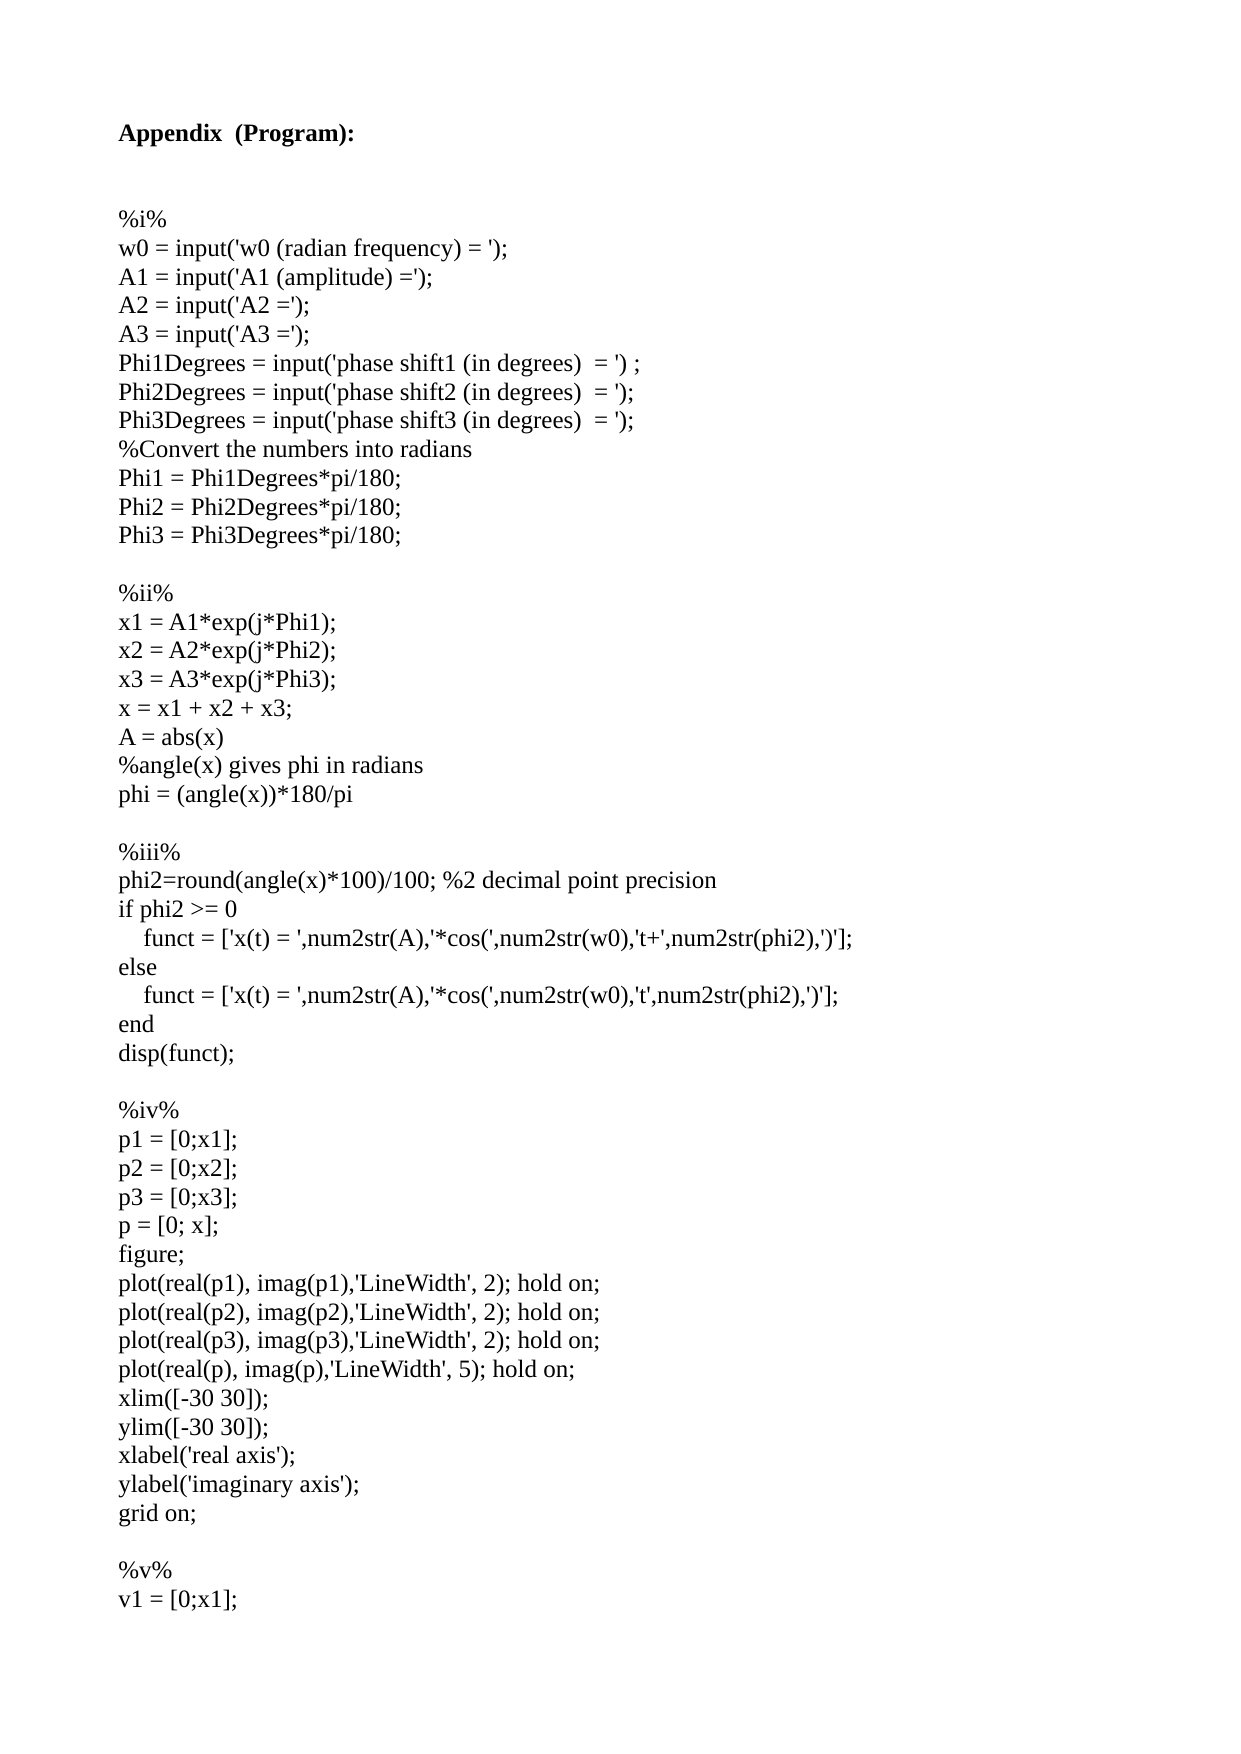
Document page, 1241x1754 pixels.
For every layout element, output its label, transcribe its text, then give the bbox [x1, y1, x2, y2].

text Phi1Degrees = input('phase shift1 (in degrees) = ') ; [118, 348, 1122, 377]
text %i% [118, 204, 1122, 233]
text Phi2 = Phi2Degrees*pi/180; [118, 492, 1122, 521]
text x3 = A3*exp(j*Phi3); [118, 664, 1122, 693]
text p1 = [0;x1]; [118, 1124, 1122, 1153]
text Phi1 = Phi1Degrees*pi/180; [118, 463, 1122, 492]
text Phi3 = Phi3Degrees*pi/180; [118, 521, 1122, 549]
text else [118, 952, 1122, 981]
text %Convert the numbers into radians [118, 434, 1122, 463]
text disp(funct); [118, 1038, 1122, 1067]
text xlim([-30 30]); [118, 1383, 1122, 1412]
text %ii% [118, 578, 1122, 607]
text plot(real(p), imag(p),'LineWidth', 5); hold on; [118, 1354, 1122, 1383]
text x = x1 + x2 + x3; [118, 693, 1122, 722]
text v1 = [0;x1]; [118, 1584, 1122, 1613]
text p3 = [0;x3]; [118, 1182, 1122, 1211]
text phi = (angle(x))*180/pi [118, 779, 1122, 808]
text Appendix (Program): [118, 118, 1122, 147]
text phi2=round(angle(x)*100)/100; %2 decimal point precision [118, 866, 1122, 894]
text grid on; [118, 1498, 1122, 1527]
text plot(real(p3), imag(p3),'LineWidth', 2); hold on; [118, 1326, 1122, 1354]
text end [118, 1009, 1122, 1038]
text x2 = A2*exp(j*Phi2); [118, 636, 1122, 664]
text p = [0; x]; [118, 1211, 1122, 1239]
text A2 = input('A2 ='); [118, 291, 1122, 319]
text %v% [118, 1556, 1122, 1584]
text p2 = [0;x2]; [118, 1153, 1122, 1182]
text A1 = input('A1 (amplitude) ='); [118, 262, 1122, 291]
text plot(real(p2), imag(p2),'LineWidth', 2); hold on; [118, 1297, 1122, 1326]
text ylabel('imaginary axis'); [118, 1469, 1122, 1498]
text Phi3Degrees = input('phase shift3 (in degrees) = '); [118, 406, 1122, 434]
text xlabel('real axis'); [118, 1441, 1122, 1469]
text A = abs(x) [118, 722, 1122, 751]
text ylim([-30 30]); [118, 1412, 1122, 1441]
text Phi2Degrees = input('phase shift2 (in degrees) = '); [118, 377, 1122, 406]
text A3 = input('A3 ='); [118, 319, 1122, 348]
text funct = ['x(t) = ',num2str(A),'*cos(',num2str(w0),'t+',num2str(phi2),')']; [118, 923, 1122, 952]
text funct = ['x(t) = ',num2str(A),'*cos(',num2str(w0),'t',num2str(phi2),')']; [118, 981, 1122, 1009]
text %iv% [118, 1096, 1122, 1124]
text figure; [118, 1239, 1122, 1268]
text plot(real(p1), imag(p1),'LineWidth', 2); hold on; [118, 1268, 1122, 1297]
text w0 = input('w0 (radian frequency) = '); [118, 233, 1122, 262]
text %angle(x) gives phi in radians [118, 751, 1122, 779]
text x1 = A1*exp(j*Phi1); [118, 607, 1122, 636]
text %iii% [118, 837, 1122, 866]
text if phi2 >= 0 [118, 894, 1122, 923]
